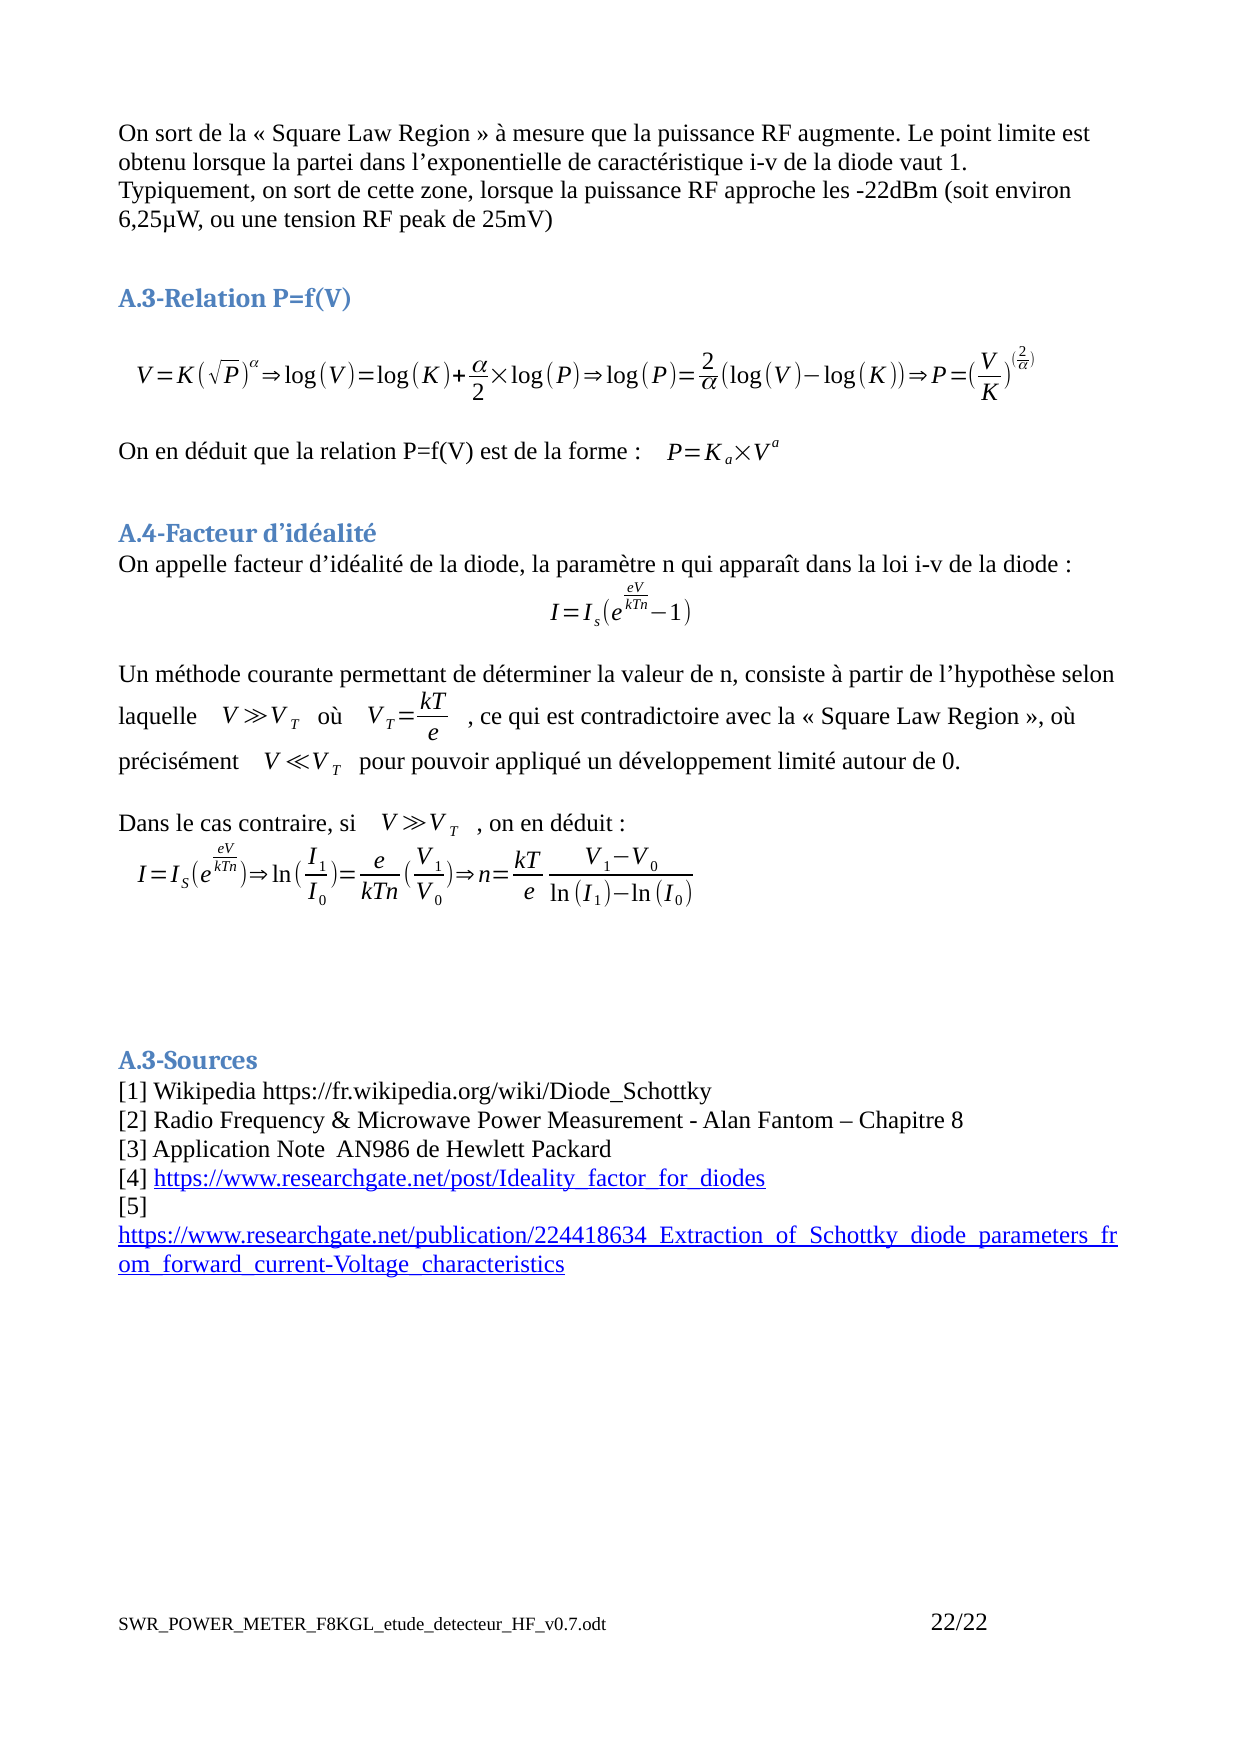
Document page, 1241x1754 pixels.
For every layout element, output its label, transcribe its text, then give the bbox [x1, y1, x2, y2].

subtitle A.4-Facteur d’idéalité [118, 518, 1122, 549]
text [1] Wikipedia https://fr.wikipedia.org/wiki/Diode_Schottky [118, 1076, 1122, 1105]
text Un méthode courante permettant de déterminer la valeur de n, consiste à partir de l’hypothèse selon laquelle où , ce qui est contradictoire avec la « Square Law Region », où précisément pour pouvoir appliqué un développement limité autour de 0. [118, 659, 1122, 779]
subtitle A.3-Sources [118, 1045, 1122, 1076]
text [4] https://www.researchgate.net/post/Ideality_factor_for_diodes [118, 1163, 1122, 1191]
text On appelle facteur d’idéalité de la diode, la paramètre n qui apparaît dans la loi i-v de la diode : [118, 549, 1122, 578]
text On en déduit que la relation P=f(V) est de la forme : [118, 434, 1122, 469]
subtitle A.3-Relation P=f(V) [118, 283, 1122, 314]
text [5] https://www.researchgate.net/publication/224418634_Extraction_of_Schottky_diode_parameters_from_forward_current-Voltage_characteristics [118, 1191, 1122, 1278]
text [3] Application Note AN986 de Hewlett Packard [118, 1134, 1122, 1163]
text On sort de la « Square Law Region » à mesure que la puissance RF augmente. Le point limite est obtenu lorsque la partei dans l’exponentielle de caractéristique i-v de la diode vaut 1. [118, 118, 1122, 176]
text Typiquement, on sort de cette zone, lorsque la puissance RF approche les -22dBm (soit environ 6,25µW, ou une tension RF peak de 25mV) [118, 176, 1122, 233]
text Dans le cas contraire, si , on en déduit : [118, 808, 1122, 909]
text [2] Radio Frequency & Microwave Power Measurement - Alan Fantom – Chapitre 8 [118, 1105, 1122, 1134]
